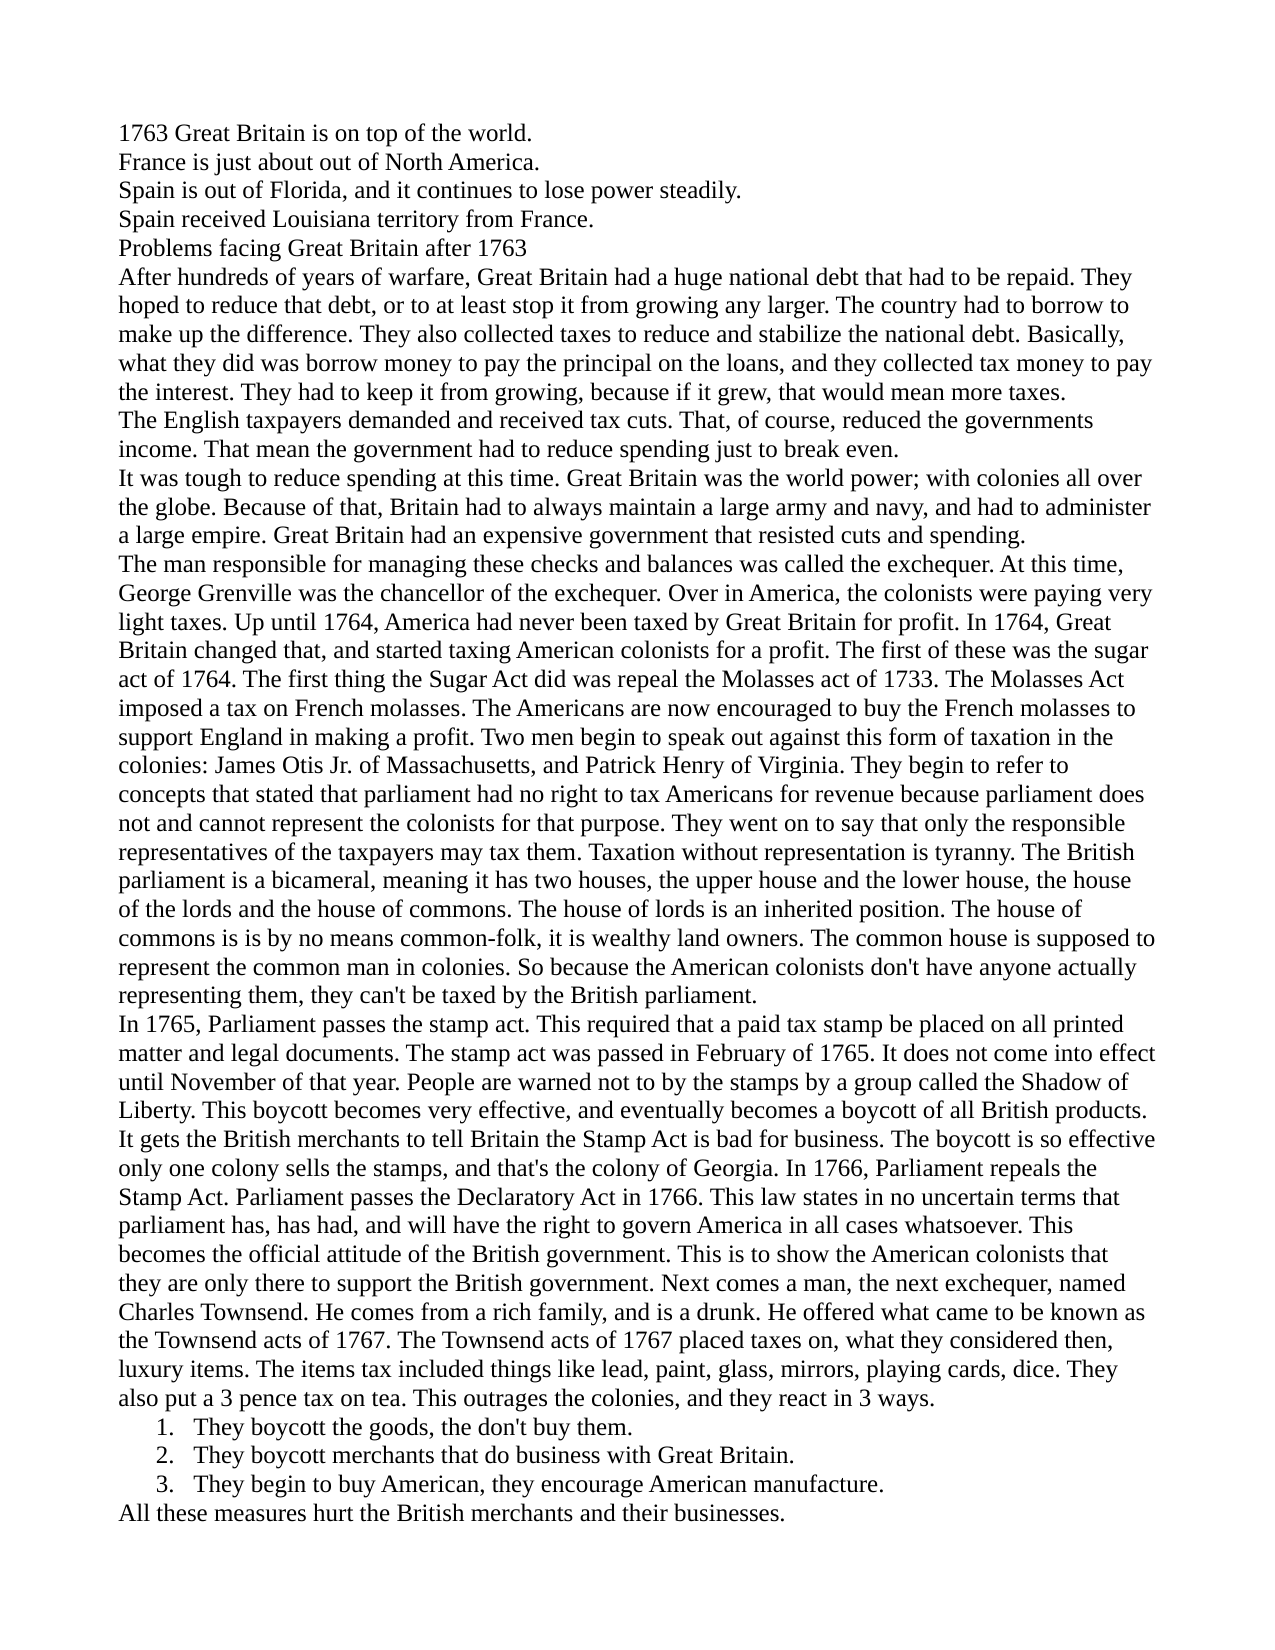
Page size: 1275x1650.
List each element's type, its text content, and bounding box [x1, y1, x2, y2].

text All these measures hurt the British merchants and their businesses. [118, 1498, 1157, 1527]
text Problems facing Great Britain after 1763 [118, 233, 1157, 262]
text Spain received Louisiana territory from France. [118, 204, 1157, 233]
text The English taxpayers demanded and received tax cuts. That, of course, reduced the governments income. That mean the government had to reduce spending just to break even. [118, 406, 1157, 463]
list They begin to buy American, they encourage American manufacture. [156, 1469, 1157, 1498]
text Spain is out of Florida, and it continues to lose power steadily. [118, 176, 1157, 204]
list They boycott merchants that do business with Great Britain. [156, 1441, 1157, 1469]
text The man responsible for managing these checks and balances was called the exchequer. At this time, George Grenville was the chancellor of the exchequer. Over in America, the colonists were paying very light taxes. Up until 1764, America had never been taxed by Great Britain for profit. In 1764, Great Britain changed that, and started taxing American colonists for a profit. The first of these was the sugar act of 1764. The first thing the Sugar Act did was repeal the Molasses act of 1733. The Molasses Act imposed a tax on French molasses. The Americans are now encouraged to buy the French molasses to support England in making a profit. Two men begin to speak out against this form of taxation in the colonies: James Otis Jr. of Massachusetts, and Patrick Henry of Virginia. They begin to refer to concepts that stated that parliament had no right to tax Americans for revenue because parliament does not and cannot represent the colonists for that purpose. They went on to say that only the responsible representatives of the taxpayers may tax them. Taxation without representation is tyranny. The British parliament is a bicameral, meaning it has two houses, the upper house and the lower house, the house of the lords and the house of commons. The house of lords is an inherited position. The house of commons is is by no means common-folk, it is wealthy land owners. The common house is supposed to represent the common man in colonies. So because the American colonists don't have anyone actually representing them, they can't be taxed by the British parliament. [118, 549, 1157, 1009]
text It was tough to reduce spending at this time. Great Britain was the world power; with colonies all over the globe. Because of that, Britain had to always maintain a large army and navy, and had to administer a large empire. Great Britain had an expensive government that resisted cuts and spending. [118, 463, 1157, 549]
list They boycott the goods, the don't buy them. [156, 1412, 1157, 1441]
text In 1765, Parliament passes the stamp act. This required that a paid tax stamp be placed on all printed matter and legal documents. The stamp act was passed in February of 1765. It does not come into effect until November of that year. People are warned not to by the stamps by a group called the Shadow of Liberty. This boycott becomes very effective, and eventually becomes a boycott of all British products. It gets the British merchants to tell Britain the Stamp Act is bad for business. The boycott is so effective only one colony sells the stamps, and that's the colony of Georgia. In 1766, Parliament repeals the Stamp Act. Parliament passes the Declaratory Act in 1766. This law states in no uncertain terms that parliament has, has had, and will have the right to govern America in all cases whatsoever. This becomes the official attitude of the British government. This is to show the American colonists that they are only there to support the British government. Next comes a man, the next exchequer, named Charles Townsend. He comes from a rich family, and is a drunk. He offered what came to be known as the Townsend acts of 1767. The Townsend acts of 1767 placed taxes on, what they considered then, luxury items. The items tax included things like lead, paint, glass, mirrors, playing cards, dice. They also put a 3 pence tax on tea. This outrages the colonies, and they react in 3 ways. [118, 1009, 1157, 1412]
text After hundreds of years of warfare, Great Britain had a huge national debt that had to be repaid. They hoped to reduce that debt, or to at least stop it from growing any larger. The country had to borrow to make up the difference. They also collected taxes to reduce and stabilize the national debt. Basically, what they did was borrow money to pay the principal on the loans, and they collected tax money to pay the interest. They had to keep it from growing, because if it grew, that would mean more taxes. [118, 262, 1157, 406]
text France is just about out of North America. [118, 147, 1157, 176]
text 1763 Great Britain is on top of the world. [118, 118, 1157, 147]
